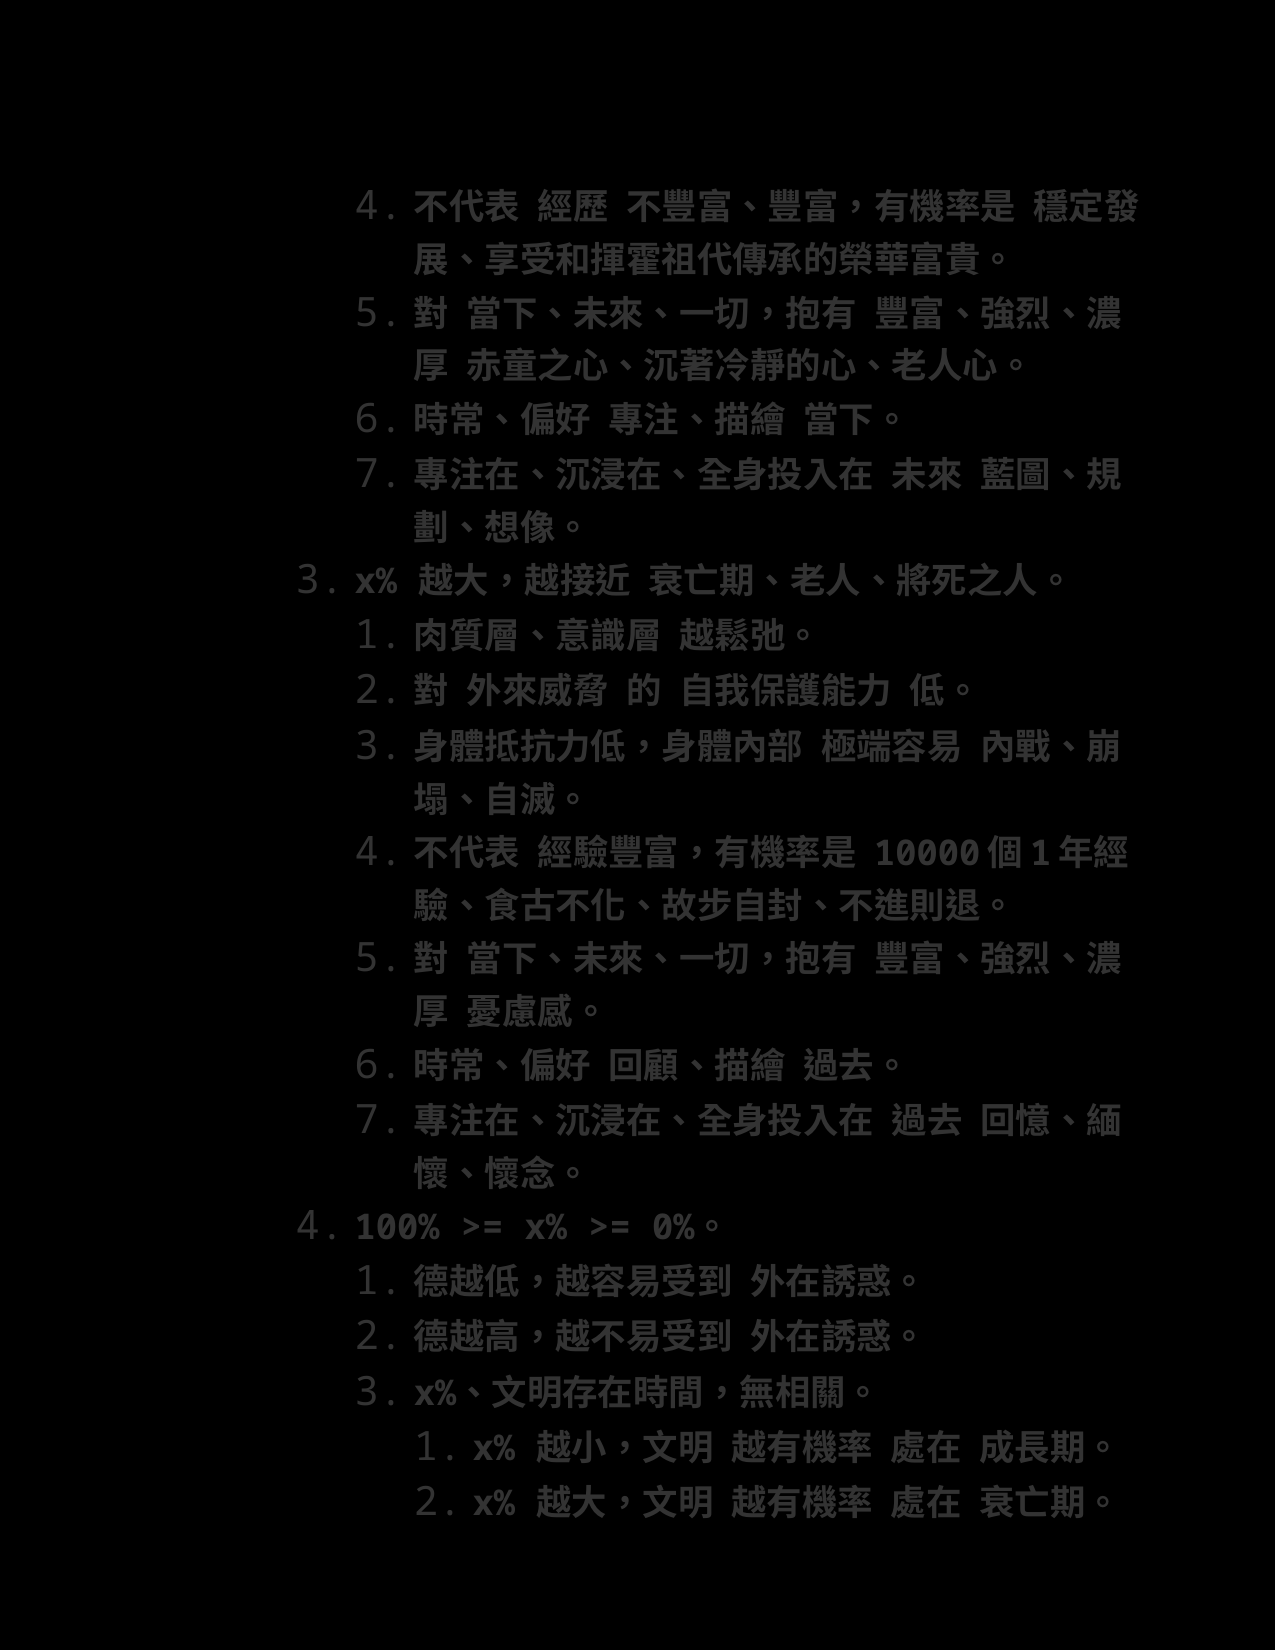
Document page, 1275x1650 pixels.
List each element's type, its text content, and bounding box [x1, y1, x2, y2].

list 100% >= x% >= 0%。 [295, 1196, 1157, 1251]
list x% 越大，文明 越有機率 處在 衰亡期。 [413, 1472, 1157, 1527]
list 時常、偏好 專注、描繪 當下。 [354, 389, 1157, 444]
list 肉質層、意識層 越鬆弛。 [354, 606, 1157, 661]
list 對 外來威脅 的 自我保護能力 低。 [354, 661, 1157, 716]
list 不代表 經驗豐富，有機率是 10000個1年經驗、食古不化、故步自封、不進則退。 [354, 822, 1157, 928]
list 專注在、沉浸在、全身投入在 未來 藍圖、規劃、想像。 [354, 444, 1157, 551]
list 德越高，越不易受到 外在誘惑。 [354, 1307, 1157, 1362]
list 時常、偏好 回顧、描繪 過去。 [354, 1035, 1157, 1090]
list x%、文明存在時間，無相關。 [354, 1362, 1157, 1417]
list 專注在、沉浸在、全身投入在 過去 回憶、緬懷、懷念。 [354, 1090, 1157, 1196]
list 不代表 經歷 不豐富、豐富，有機率是 穩定發展、享受和揮霍祖代傳承的榮華富貴。 [354, 176, 1157, 283]
list 對 當下、未來、一切，抱有 豐富、強烈、濃厚 憂慮感。 [354, 928, 1157, 1035]
list 身體抵抗力低，身體內部 極端容易 內戰、崩塌、自滅。 [354, 716, 1157, 822]
list x% 越大，越接近 衰亡期、老人、將死之人。 [295, 551, 1157, 606]
list 德越低，越容易受到 外在誘惑。 [354, 1251, 1157, 1307]
list 對 當下、未來、一切，抱有 豐富、強烈、濃厚 赤童之心、沉著冷靜的心、老人心。 [354, 283, 1157, 389]
list x% 越小，文明 越有機率 處在 成長期。 [413, 1417, 1157, 1472]
